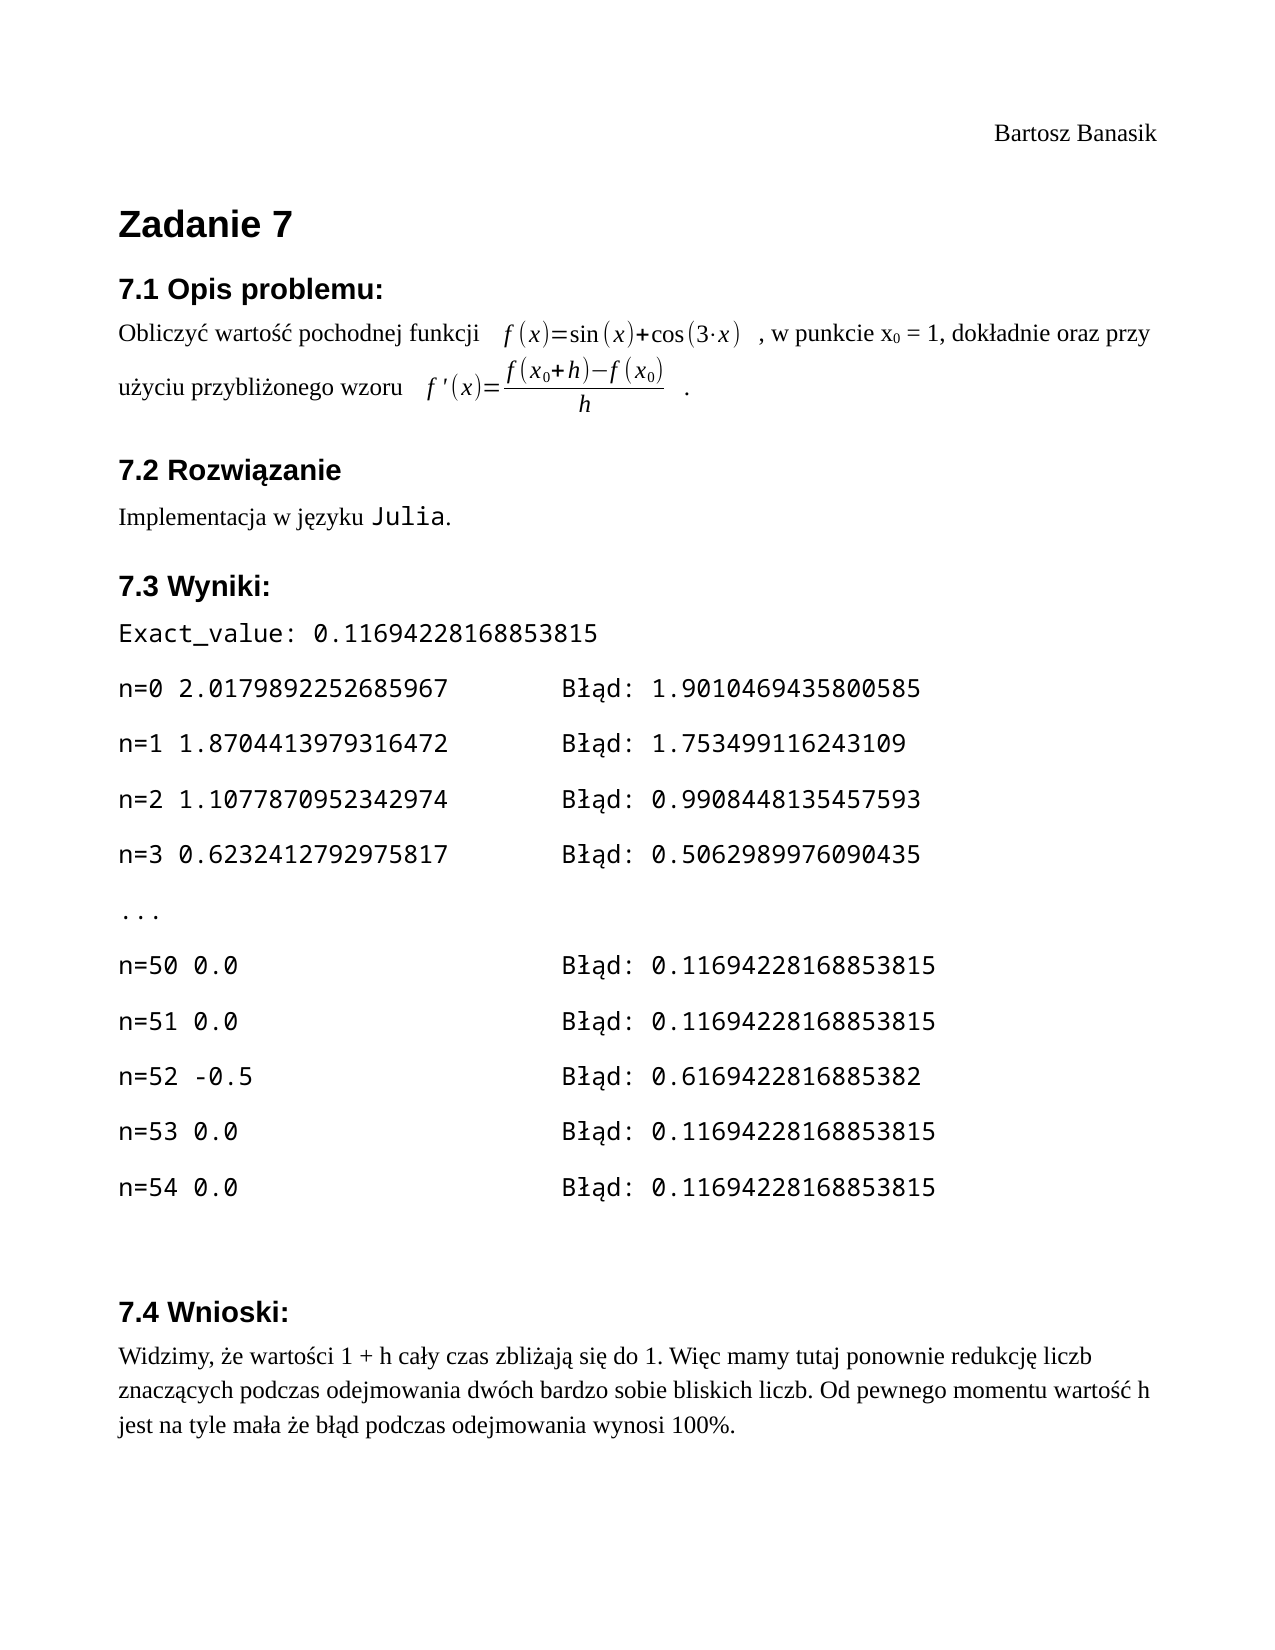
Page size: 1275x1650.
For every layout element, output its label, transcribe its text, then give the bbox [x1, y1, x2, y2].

text ... [118, 892, 1157, 926]
text n=2 1.1077870952342974 Błąd: 0.9908448135457593 [118, 781, 1157, 816]
text n=53 0.0 Błąd: 0.11694228168853815 [118, 1114, 1157, 1148]
text Implementacja w języku Julia. [118, 499, 1157, 533]
text n=52 -0.5 Błąd: 0.6169422816885382 [118, 1058, 1157, 1093]
text n=0 2.0179892252685967 Błąd: 1.9010469435800585 [118, 671, 1157, 705]
text n=3 0.6232412792975817 Błąd: 0.5062989976090435 [118, 837, 1157, 871]
text n=54 0.0 Błąd: 0.11694228168853815 [118, 1169, 1157, 1203]
text n=1 1.8704413979316472 Błąd: 1.753499116243109 [118, 726, 1157, 760]
text n=50 0.0 Błąd: 0.11694228168853815 [118, 948, 1157, 982]
subtitle 7.3 Wyniki: [118, 569, 1157, 603]
subtitle 7.1 Opis problemu: [118, 272, 1157, 306]
text Obliczyć wartość pochodnej funkcji , w punkcie x0 = 1, dokładnie oraz przy użyciu przybliżonego wzoru . [118, 318, 1157, 418]
text Widzimy, że wartości 1 + h cały czas zbliżają się do 1. Więc mamy tutaj ponownie redukcję liczb znaczących podczas odejmowania dwóch bardzo sobie bliskich liczb. Od pewnego momentu wartość h jest na tyle mała że błąd podczas odejmowania wynosi 100%. [118, 1341, 1157, 1439]
text n=51 0.0 Błąd: 0.11694228168853815 [118, 1003, 1157, 1037]
subtitle 7.4 Wnioski: [118, 1295, 1157, 1328]
subtitle Zadanie 7 [118, 201, 1157, 245]
text Exact_value: 0.11694228168853815 [118, 615, 1157, 649]
subtitle 7.2 Rozwiązanie [118, 453, 1157, 486]
